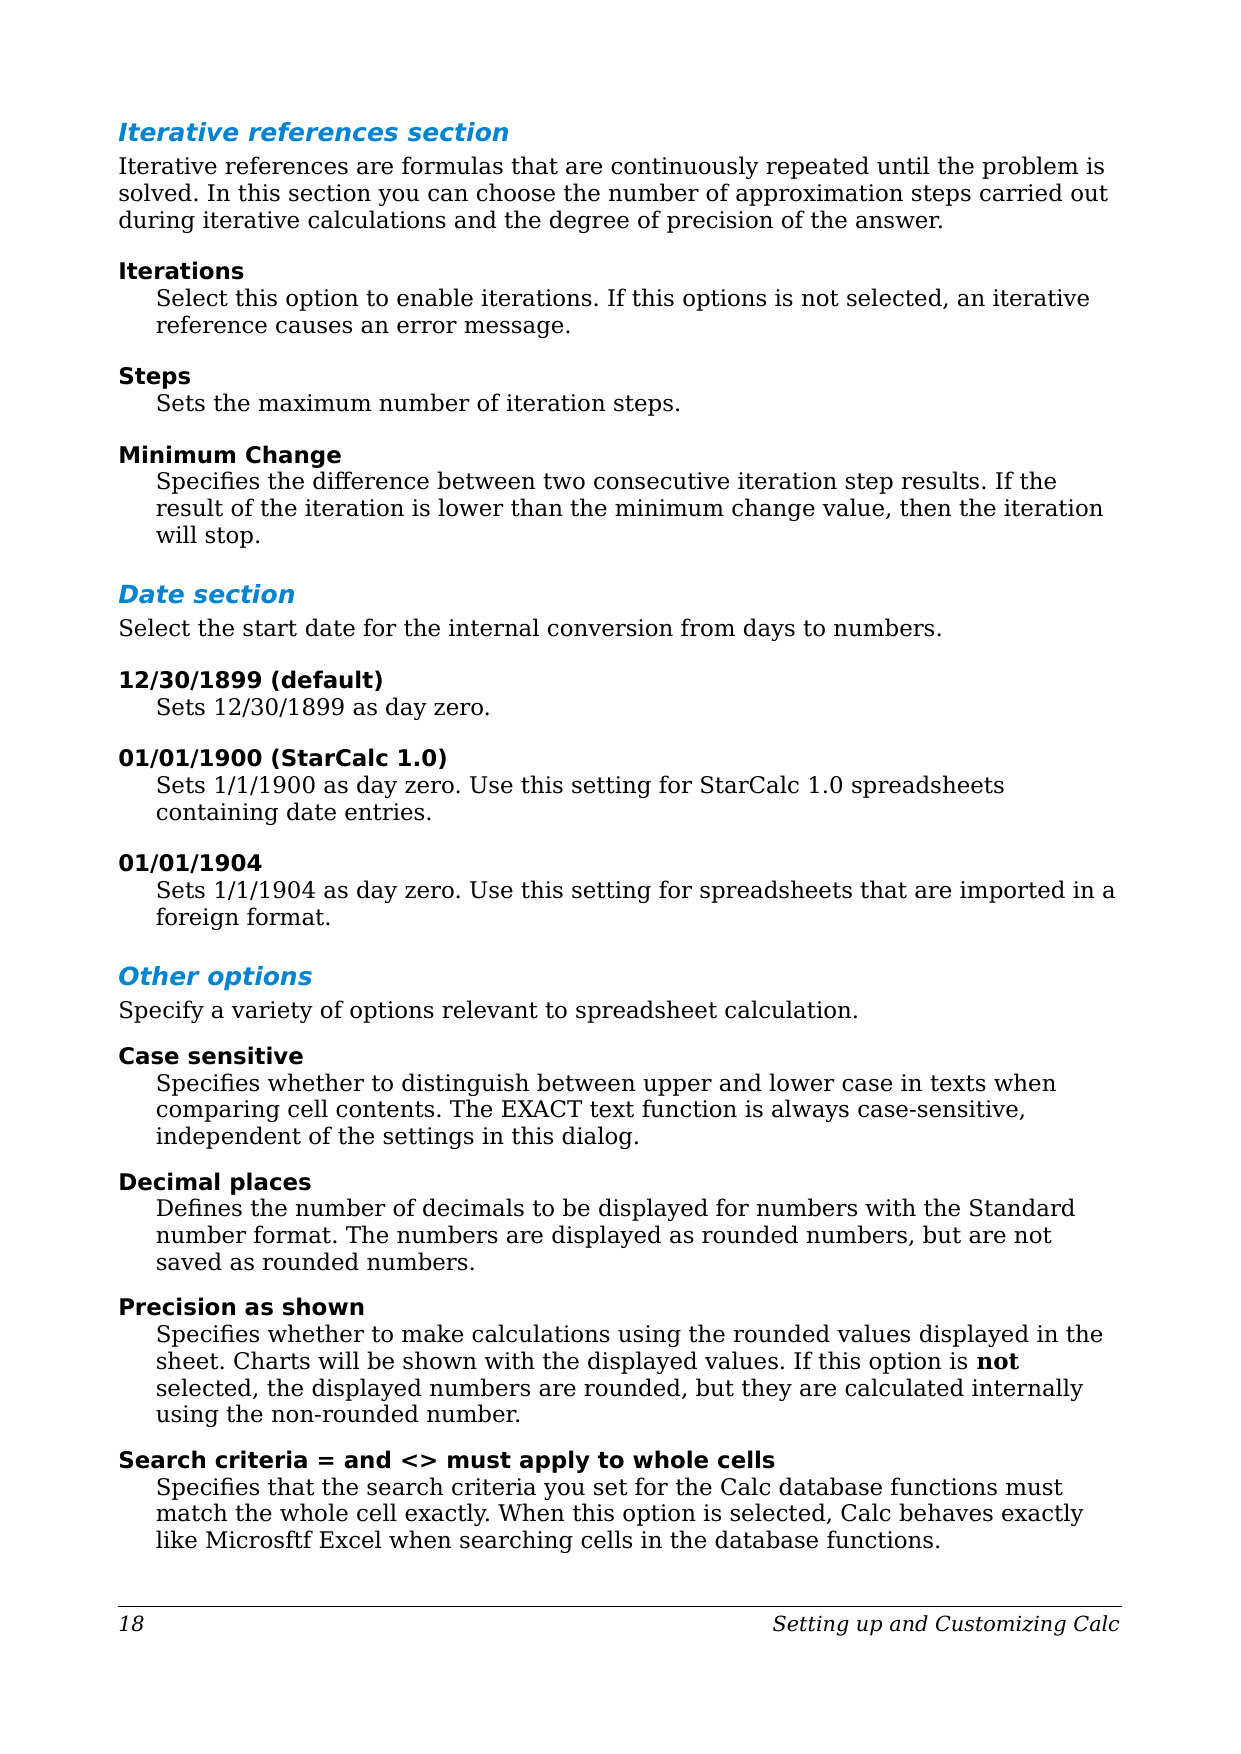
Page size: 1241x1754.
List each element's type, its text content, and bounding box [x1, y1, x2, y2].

subtitle Iterative references section [118, 118, 1122, 147]
text Specifies that the search criteria you set for the Calc database functions must match the whole cell exactly. When this option is selected, Calc behaves exactly like Microsftf Excel when searching cells in the database functions. [156, 1474, 1122, 1554]
text Steps [118, 363, 1122, 390]
text Search criteria = and <> must apply to whole cells [118, 1447, 1122, 1474]
text 12/30/1899 (default) [118, 667, 1122, 694]
text Iterations [118, 258, 1122, 285]
text 01/01/1900 (StarCalc 1.0) [118, 746, 1122, 772]
text Sets 1/1/1900 as day zero. Use this setting for StarCalc 1.0 spreadsheets containing date entries. [156, 772, 1122, 826]
subtitle Date section [118, 580, 1122, 609]
text Specifies whether to make calculations using the rounded values displayed in the sheet. Charts will be shown with the displayed values. If this option is not selected, the displayed numbers are rounded, but they are calculated internally using the non-rounded number. [156, 1321, 1122, 1428]
text Sets 1/1/1904 as day zero. Use this setting for spreadsheets that are imported in a foreign format. [156, 877, 1122, 931]
text Case sensitive [118, 1043, 1122, 1070]
text Specifies the difference between two consecutive iteration step results. If the result of the iteration is lower than the minimum change value, then the iteration will stop. [156, 468, 1122, 548]
text Specifies whether to distinguish between upper and lower case in texts when comparing cell contents. The EXACT text function is always case-sensitive, independent of the settings in this dialog. [156, 1070, 1122, 1150]
text Decimal places [118, 1169, 1122, 1195]
text Precision as shown [118, 1294, 1122, 1321]
text Select this option to enable iterations. If this options is not selected, an iterative reference causes an error message. [156, 285, 1122, 338]
text Sets the maximum number of iteration steps. [156, 390, 1122, 417]
text Select the start date for the internal conversion from days to numbers. [118, 616, 1122, 642]
subtitle Other options [118, 962, 1122, 991]
text 01/01/1904 [118, 851, 1122, 877]
text Specify a variety of options relevant to spreadsheet calculation. [118, 997, 1122, 1024]
text Defines the number of decimals to be displayed for numbers with the Standard number format. The numbers are displayed as rounded numbers, but are not saved as rounded numbers. [156, 1195, 1122, 1275]
text Sets 12/30/1899 as day zero. [156, 694, 1122, 721]
text Minimum Change [118, 442, 1122, 468]
text Iterative references are formulas that are continuously repeated until the problem is solved. In this section you can choose the number of approximation steps carried out during iterative calculations and the degree of precision of the answer. [118, 153, 1122, 233]
